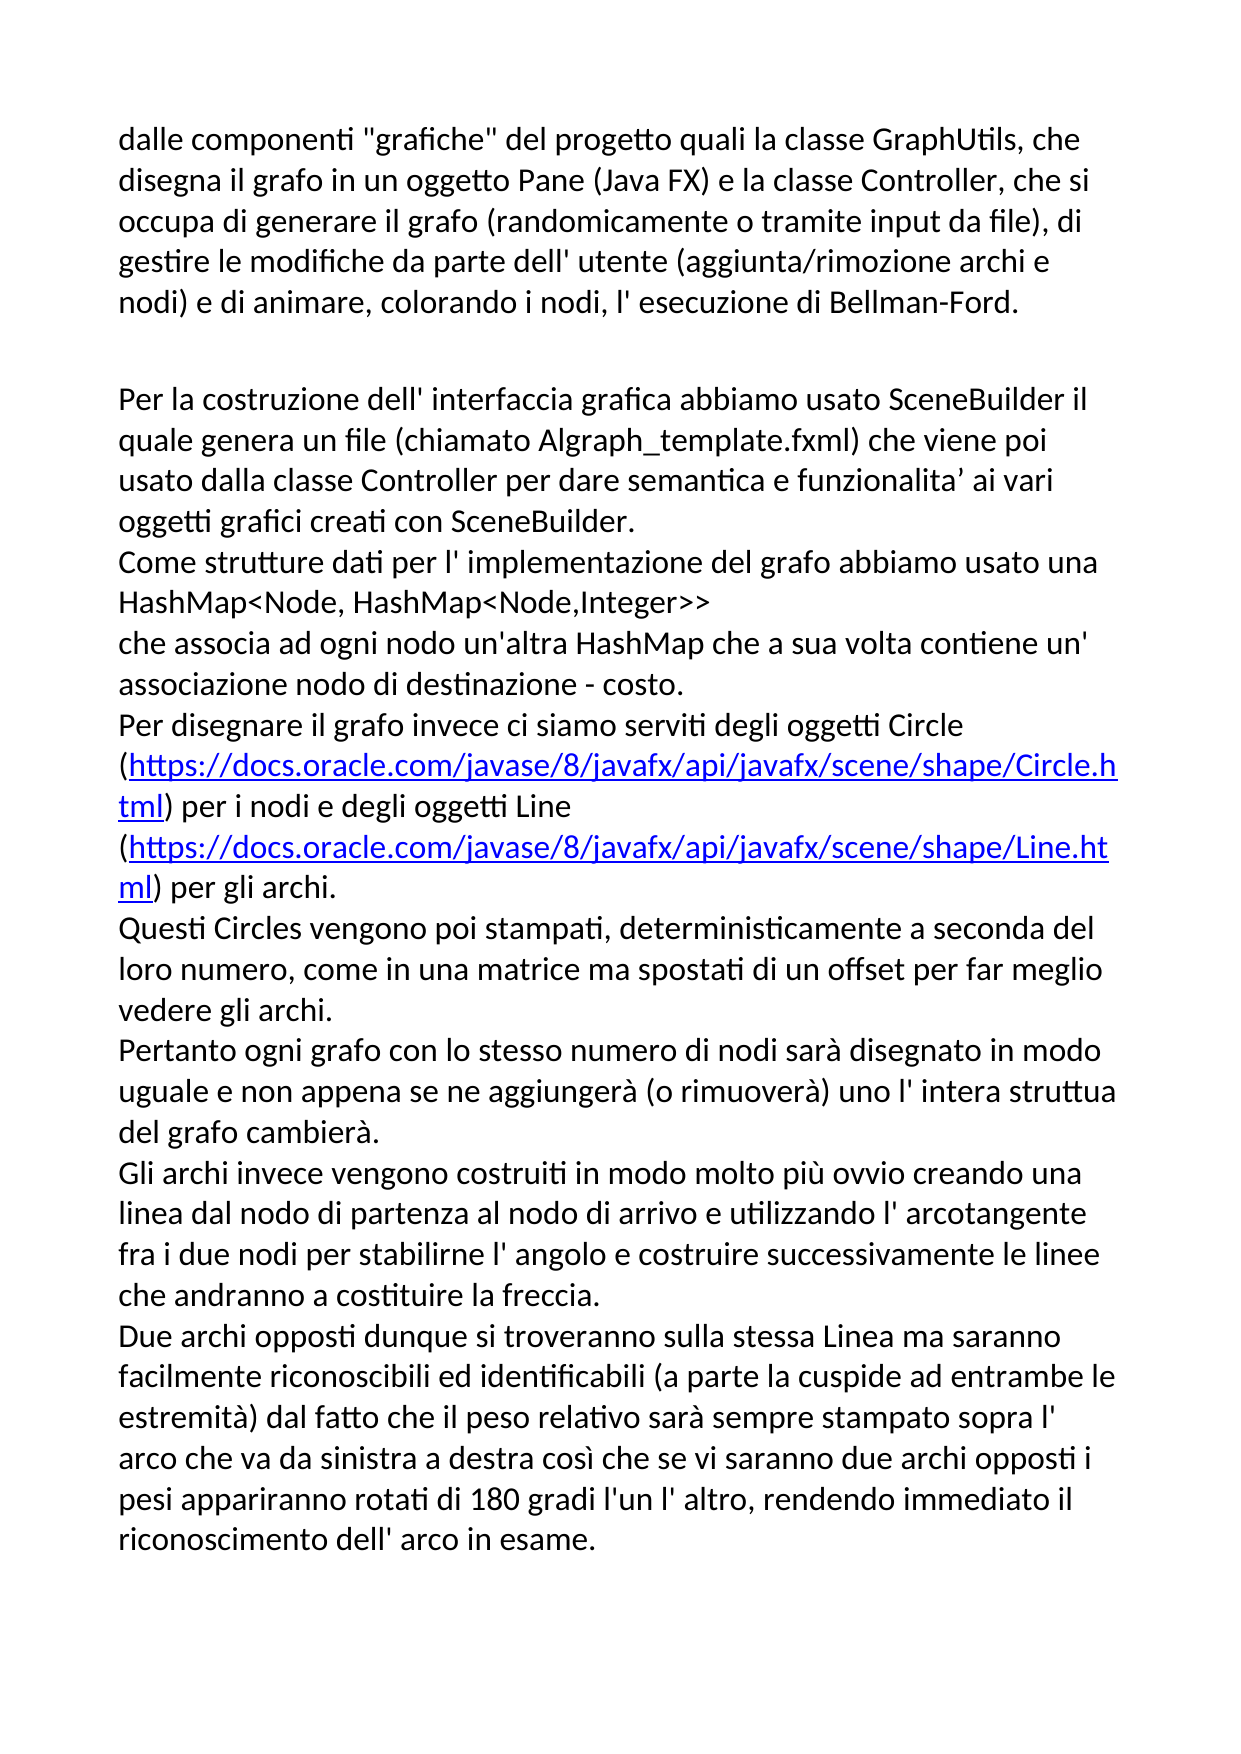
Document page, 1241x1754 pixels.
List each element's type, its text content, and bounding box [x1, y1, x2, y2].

text Pertanto ogni grafo con lo stesso numero di nodi sarà disegnato in modo uguale e non appena se ne aggiungerà (o rimuoverà) uno l' intera struttua del grafo cambierà. [118, 1029, 1122, 1152]
text Questi Circles vengono poi stampati, deterministicamente a seconda del loro numero, come in una matrice ma spostati di un offset per far meglio vedere gli archi. [118, 907, 1122, 1029]
text dalle componenti "grafiche" del progetto quali la classe GraphUtils, che disegna il grafo in un oggetto Pane (Java FX) e la classe Controller, che si occupa di generare il grafo (randomicamente o tramite input da file), di gestire le modifiche da parte dell' utente (aggiunta/rimozione archi e nodi) e di animare, colorando i nodi, l' esecuzione di Bellman-Ford. [118, 118, 1122, 322]
text Gli archi invece vengono costruiti in modo molto più ovvio creando una linea dal nodo di partenza al nodo di arrivo e utilizzando l' arcotangente fra i due nodi per stabilirne l' angolo e costruire successivamente le linee che andranno a costituire la freccia. [118, 1152, 1122, 1314]
text Per disegnare il grafo invece ci siamo serviti degli oggetti Circle (https://docs.oracle.com/javase/8/javafx/api/javafx/scene/shape/Circle.html) per i nodi e degli oggetti Line (https://docs.oracle.com/javase/8/javafx/api/javafx/scene/shape/Line.html) per gli archi. [118, 704, 1122, 907]
text Come strutture dati per l' implementazione del grafo abbiamo usato una HashMap<Node, HashMap<Node,Integer>> [118, 541, 1122, 622]
text Due archi opposti dunque si troveranno sulla stessa Linea ma saranno facilmente riconoscibili ed identificabili (a parte la cuspide ad entrambe le estremità) dal fatto che il peso relativo sarà sempre stampato sopra l' arco che va da sinistra a destra così che se vi saranno due archi opposti i pesi appariranno rotati di 180 gradi l'un l' altro, rendendo immediato il riconoscimento dell' arco in esame. [118, 1314, 1122, 1559]
text Per la costruzione dell' interfaccia grafica abbiamo usato SceneBuilder il quale genera un file (chiamato Algraph_template.fxml) che viene poi usato dalla classe Controller per dare semantica e funzionalita’ ai vari oggetti grafici creati con SceneBuilder. [118, 378, 1122, 541]
text che associa ad ogni nodo un'altra HashMap che a sua volta contiene un' associazione nodo di destinazione - costo. [118, 622, 1122, 704]
